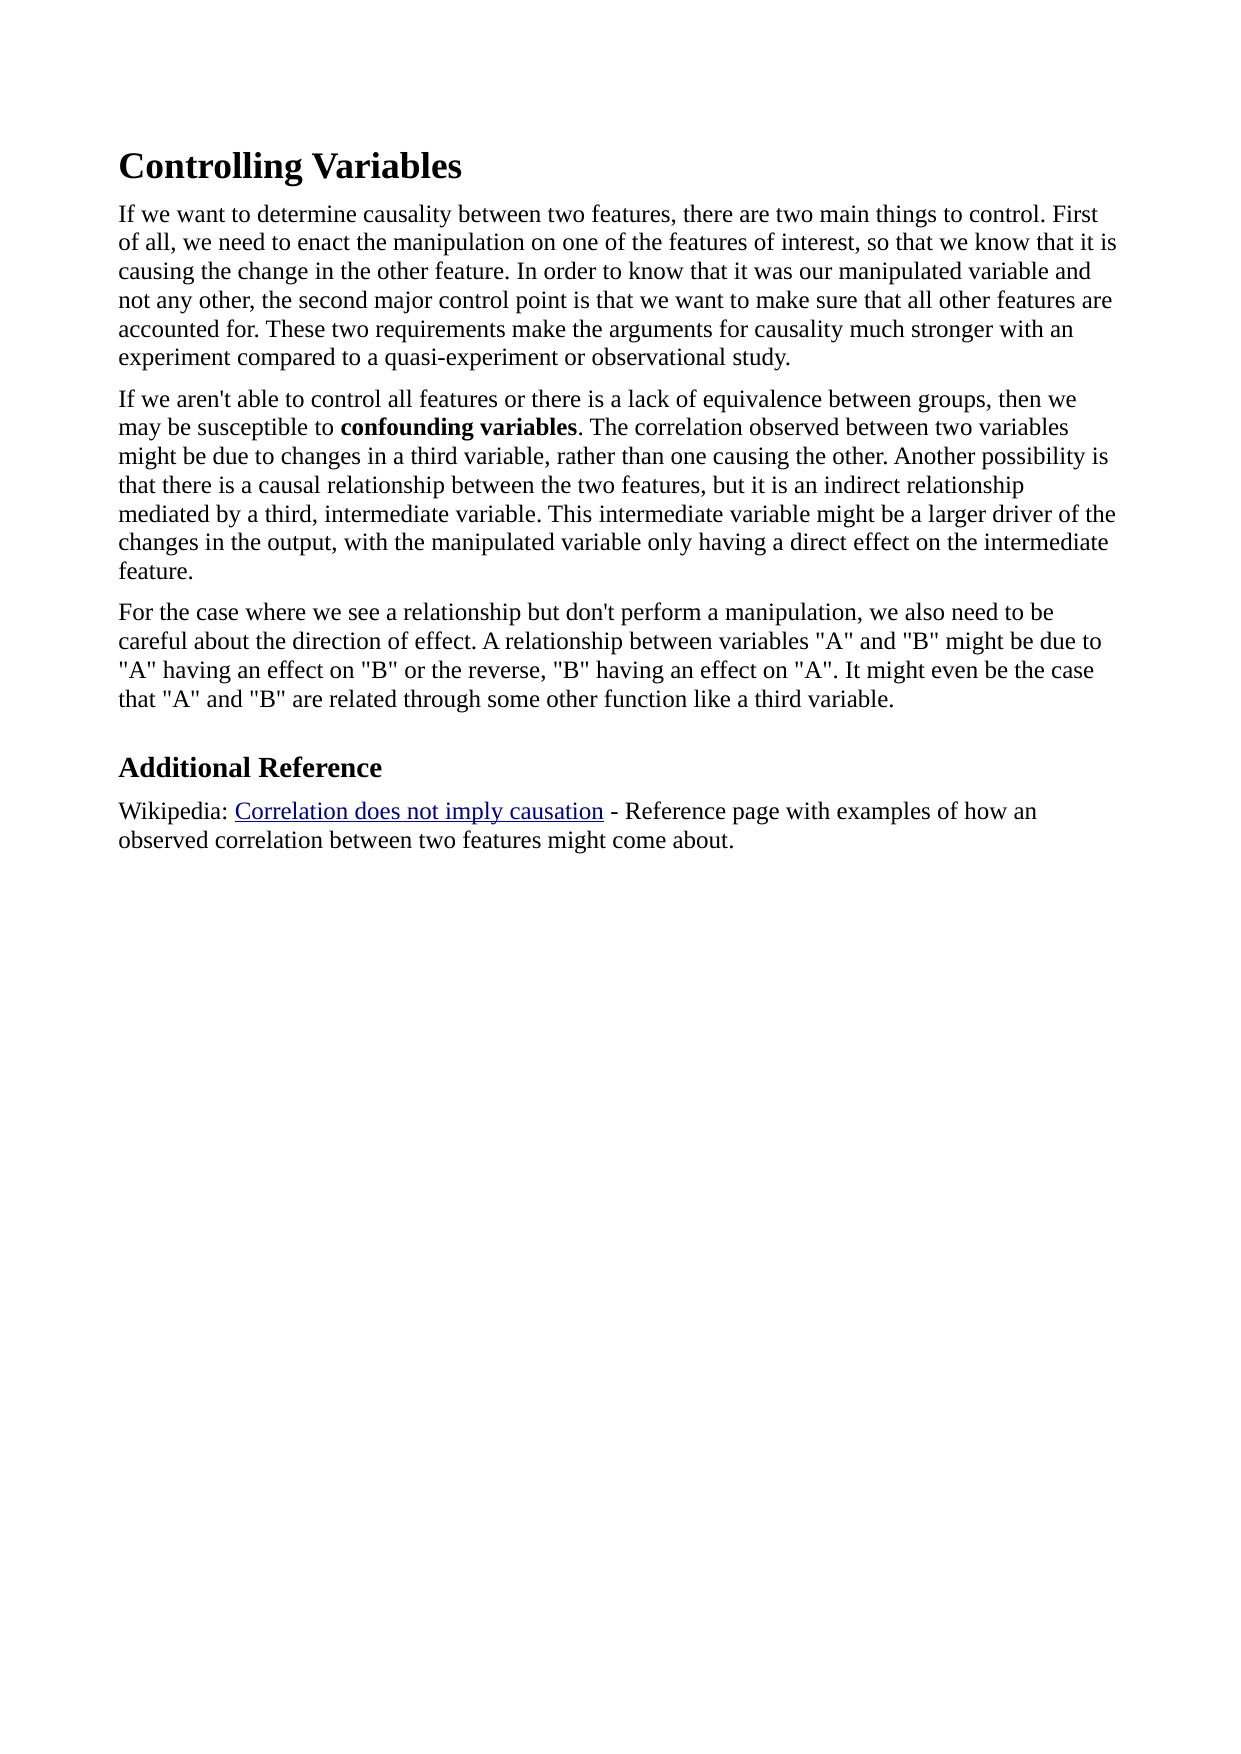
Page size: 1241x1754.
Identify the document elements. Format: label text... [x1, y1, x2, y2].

subtitle Additional Reference [118, 750, 1122, 783]
text If we aren't able to control all features or there is a lack of equivalence between groups, then we may be susceptible to confounding variables. The correlation observed between two variables might be due to changes in a third variable, rather than one causing the other. Another possibility is that there is a causal relationship between the two features, but it is an indirect relationship mediated by a third, intermediate variable. This intermediate variable might be a larger driver of the changes in the output, with the manipulated variable only having a direct effect on the intermediate feature. [118, 384, 1122, 585]
subtitle Controlling Variables [118, 143, 1122, 186]
text For the case where we see a relationship but don't perform a manipulation, we also need to be careful about the direction of effect. A relationship between variables "A" and "B" might be due to "A" having an effect on "B" or the reverse, "B" having an effect on "A". It might even be the case that "A" and "B" are related through some other function like a third variable. [118, 597, 1122, 712]
text If we want to determine causality between two features, there are two main things to control. First of all, we need to enact the manipulation on one of the features of interest, so that we know that it is causing the change in the other feature. In order to know that it was our manipulated variable and not any other, the second major control point is that we want to make sure that all other features are accounted for. These two requirements make the arguments for causality much stronger with an experiment compared to a quasi-experiment or observational study. [118, 199, 1122, 371]
text Wikipedia: Correlation does not imply causation - Reference page with examples of how an observed correlation between two features might come about. [118, 796, 1122, 853]
